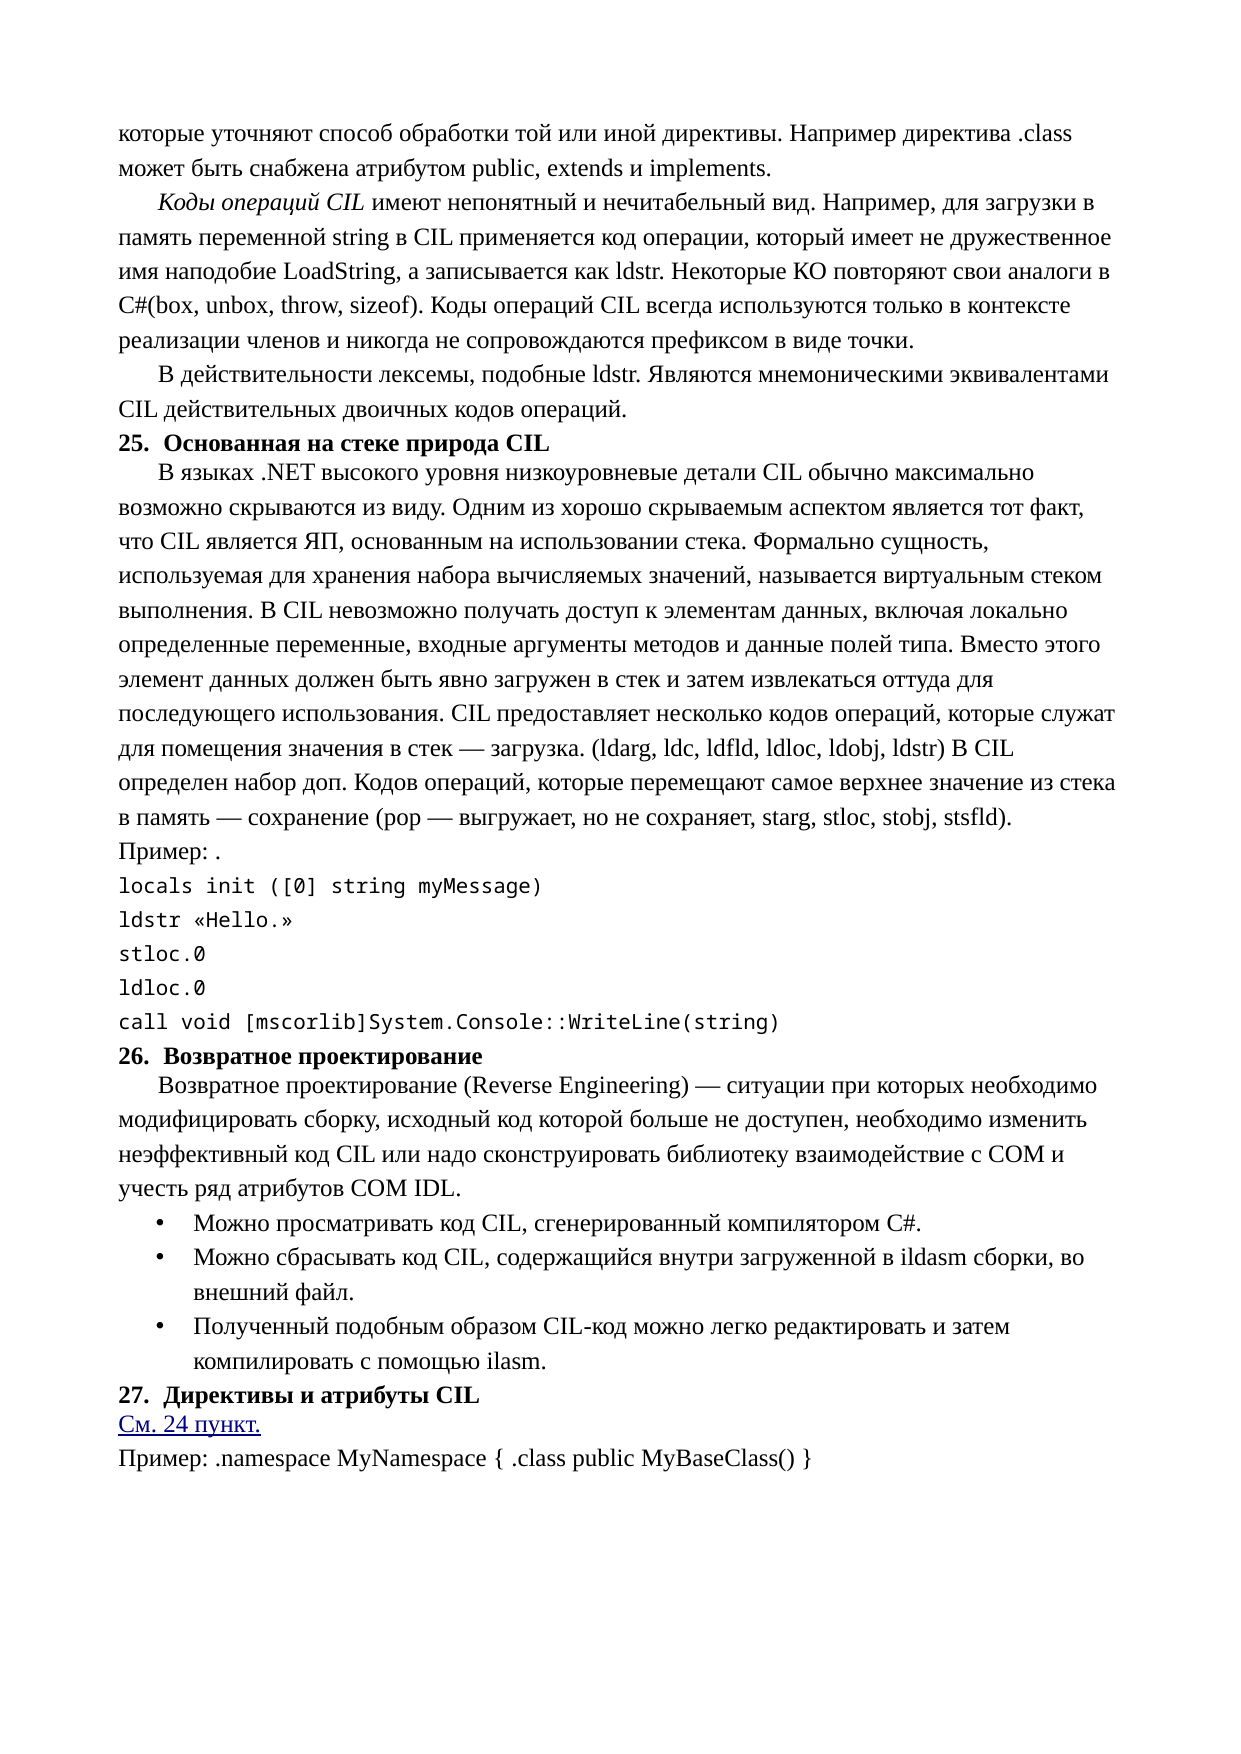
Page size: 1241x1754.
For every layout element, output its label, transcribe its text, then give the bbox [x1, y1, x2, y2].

subtitle Директивы и атрибуты CIL [118, 1380, 1122, 1409]
list Можно сбрасывать код CIL, содержащийся внутри загруженной в ildasm сборки, во внешний файл. [156, 1242, 1122, 1306]
list Полученный подобным образом CIL-код можно легко редактировать и затем компилировать с помощью ilasm. [156, 1311, 1122, 1374]
text call void [mscorlib]System.Console::WriteLine(string) [118, 1007, 1122, 1036]
text В языках .NET высокого уровня низкоуровневые детали CIL обычно максимально возможно скрываются из виду. Одним из хорошо скрываемым аспектом является тот факт, что CIL является ЯП, основанным на использовании стека. Формально сущность, используемая для хранения набора вычисляемых значений, называется виртуальным стеком выполнения. В CIL невозможно получать доступ к элементам данных, включая локально определенные переменные, входные аргументы методов и данные полей типа. Вместо этого элемент данных должен быть явно загружен в стек и затем извлекаться оттуда для последующего использования. CIL предоставляет несколько кодов операций, которые служат для помещения значения в стек — загрузка. (ldarg, ldc, ldfld, ldloc, ldobj, ldstr) В CIL определен набор доп. Кодов операций, которые перемещают самое верхнее значение из стека в память — сохранение (pop — выгружает, но не сохраняет, starg, stloc, stobj, stsfld). [118, 457, 1122, 831]
subtitle Основанная на стеке природа CIL [118, 428, 1122, 457]
text В действительности лексемы, подобные ldstr. Являются мнемоническими эквивалентами CIL действительных двоичных кодов операций. [118, 359, 1122, 423]
text которые уточняют способ обработки той или иной директивы. Например директива .class может быть снабжена атрибутом public, extends и implements. [118, 118, 1122, 181]
text См. 24 пункт. [118, 1409, 1122, 1438]
text Коды операций CIL имеют непонятный и нечитабельный вид. Например, для загрузки в память переменной string в CIL применяется код операции, который имеет не дружественное имя наподобие LoadString, а записывается как ldstr. Некоторые КО повторяют свои аналоги в C#(box, unbox, throw, sizeof). Коды операций CIL всегда используются только в контексте реализации членов и никогда не сопровождаются префиксом в виде точки. [118, 187, 1122, 354]
text Пример: .namespace MyNamespace { .class public MyBaseClass() } [118, 1443, 1122, 1472]
text ldloc.0 [118, 973, 1122, 1002]
text Возвратное проектирование (Reverse Engineering) — ситуации при которых необходимо модифицировать сборку, исходный код которой больше не доступен, необходимо изменить неэффективный код CIL или надо сконструировать библиотеку взаимодействие с COM и учесть ряд атрибутов COM IDL. [118, 1070, 1122, 1202]
text stloc.0 [118, 939, 1122, 967]
subtitle Возвратное проектирование [118, 1041, 1122, 1070]
list Можно просматривать код CIL, сгенерированный компилятором C#. [156, 1208, 1122, 1237]
text ldstr «Hello.» [118, 905, 1122, 933]
text Пример: . [118, 836, 1122, 865]
text locals init ([0] string myMessage) [118, 871, 1122, 899]
